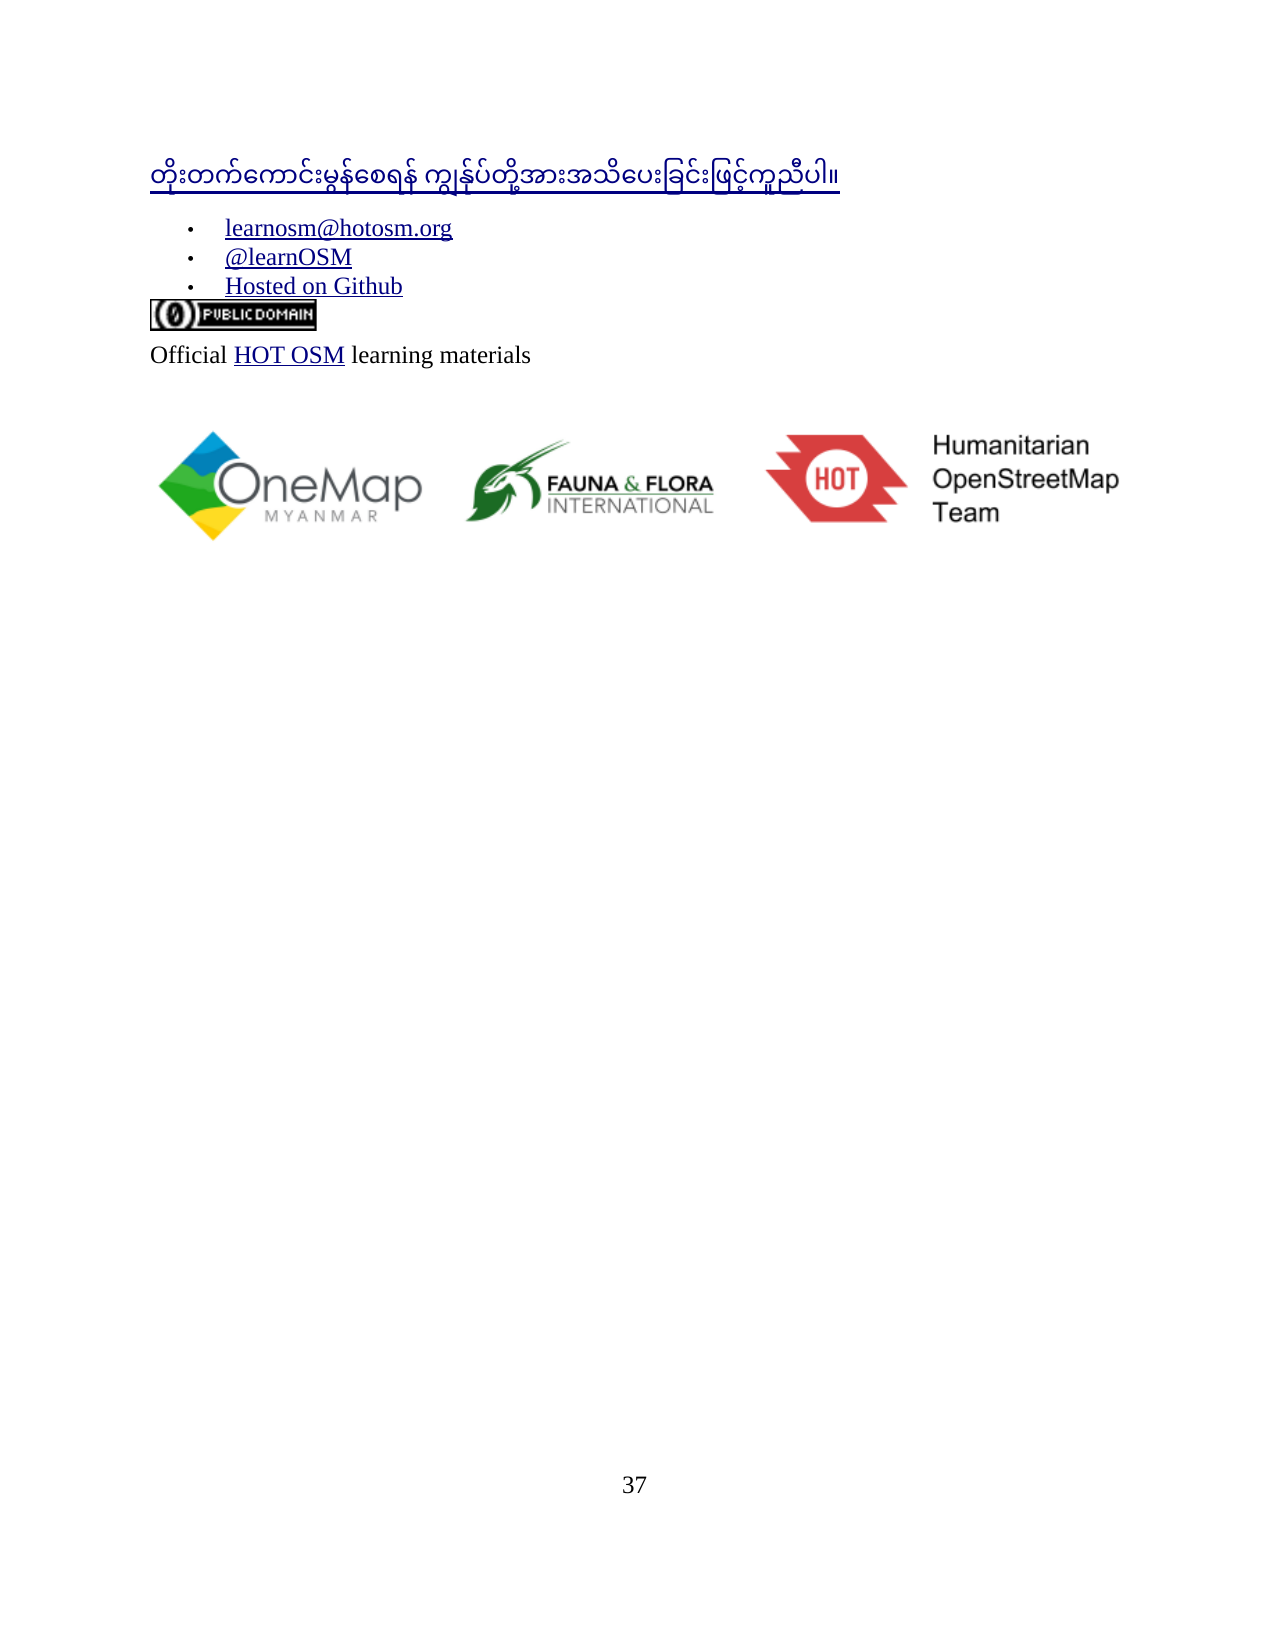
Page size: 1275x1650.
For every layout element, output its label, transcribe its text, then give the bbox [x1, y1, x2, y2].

list Hosted on Github [187, 271, 1125, 300]
picture [150, 299, 317, 331]
text တိုးတက်ကောင်းမွန်စေရန် ကျွန်ုပ်တို့အားအသိပေးခြင်းဖြင့်ကူညီပါ။ [150, 150, 1125, 204]
list @learnOSM [187, 242, 1125, 271]
text Official HOT OSM learning materials [150, 340, 1125, 369]
list learnosm@hotosm.org [187, 213, 1125, 242]
picture [150, 424, 1125, 548]
